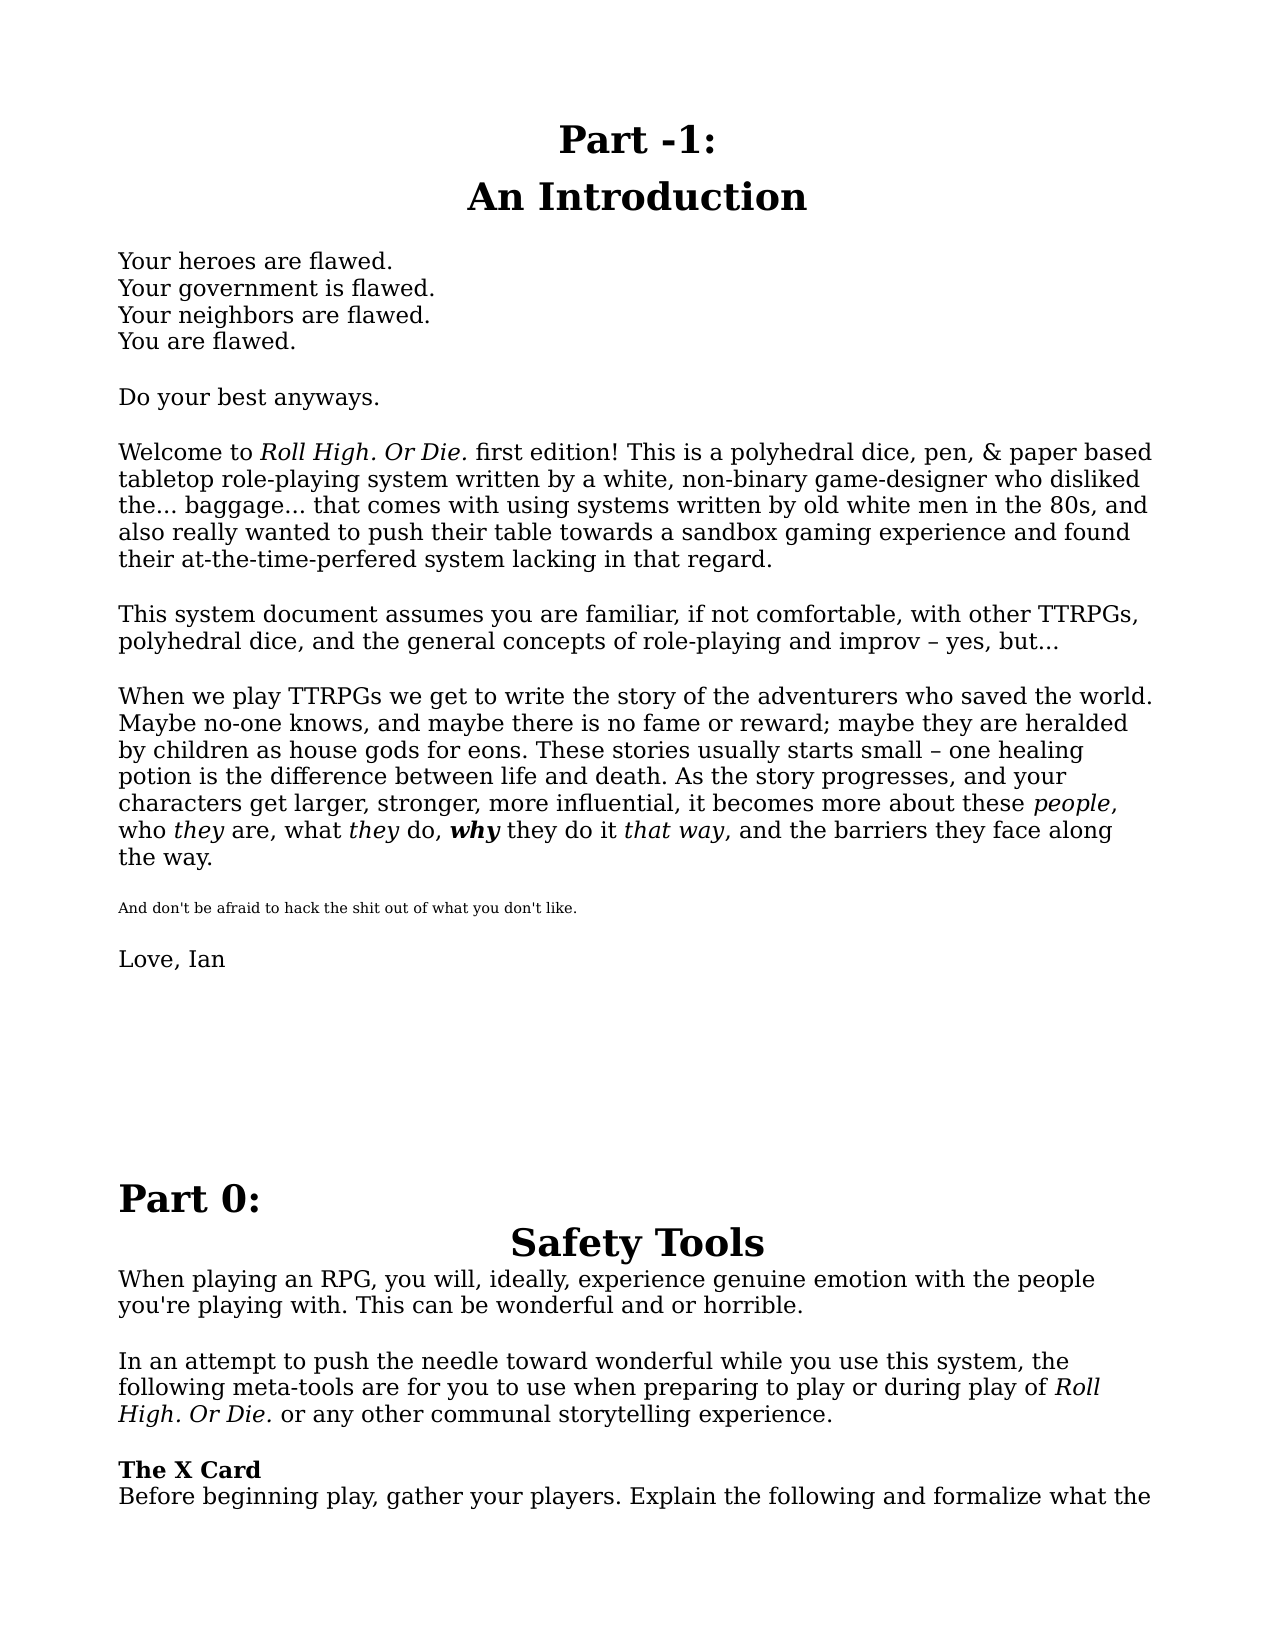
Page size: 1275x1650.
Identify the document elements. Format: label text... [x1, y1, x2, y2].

text You are flawed. [118, 328, 1157, 355]
text Your neighbors are flawed. [118, 302, 1157, 328]
text Part 0: [118, 1177, 1157, 1221]
text In an attempt to push the needle toward wonderful while you use this system, the following meta-tools are for you to use when preparing to play or during play of Roll High. Or Die. or any other communal storytelling experience. [118, 1348, 1157, 1428]
text And don't be afraid to hack the shit out of what you don't like. [118, 900, 1157, 917]
text When playing an RPG, you will, ideally, experience genuine emotion with the people you're playing with. This can be wonderful and or horrible. [118, 1266, 1157, 1319]
subtitle Safety Tools [118, 1221, 1157, 1266]
text Part -1: [118, 118, 1157, 163]
text Your government is flawed. [118, 275, 1157, 302]
text Welcome to Roll High. Or Die. first edition! This is a polyhedral dice, pen, & paper based tabletop role-playing system written by a white, non-binary game-designer who disliked the... baggage... that comes with using systems written by old white men in the 80s, and also really wanted to push their table towards a sandbox gaming experience and found their at-the-time-perfered system lacking in that regard. [118, 439, 1157, 573]
text Do your best anyways. [118, 384, 1157, 411]
text An Introduction [118, 175, 1157, 220]
text Your heroes are flawed. [118, 248, 1157, 275]
text Before beginning play, gather your players. Explain the following and formalize what the [118, 1483, 1157, 1510]
text When we play TTRPGs we get to write the story of the adventurers who saved the world. Maybe no-one knows, and maybe there is no fame or reward; maybe they are heralded by children as house gods for eons. These stories usually starts small – one healing potion is the difference between life and death. As the story progresses, and your characters get larger, stronger, more influential, it becomes more about these people, who they are, what they do, why they do it that way, and the barriers they face along the way. [118, 683, 1157, 871]
text This system document assumes you are familiar, if not comfortable, with other TTRPGs, polyhedral dice, and the general concepts of role-playing and improv – yes, but... [118, 601, 1157, 655]
text The X Card [118, 1457, 1157, 1483]
text Love, Ian [118, 946, 1157, 972]
